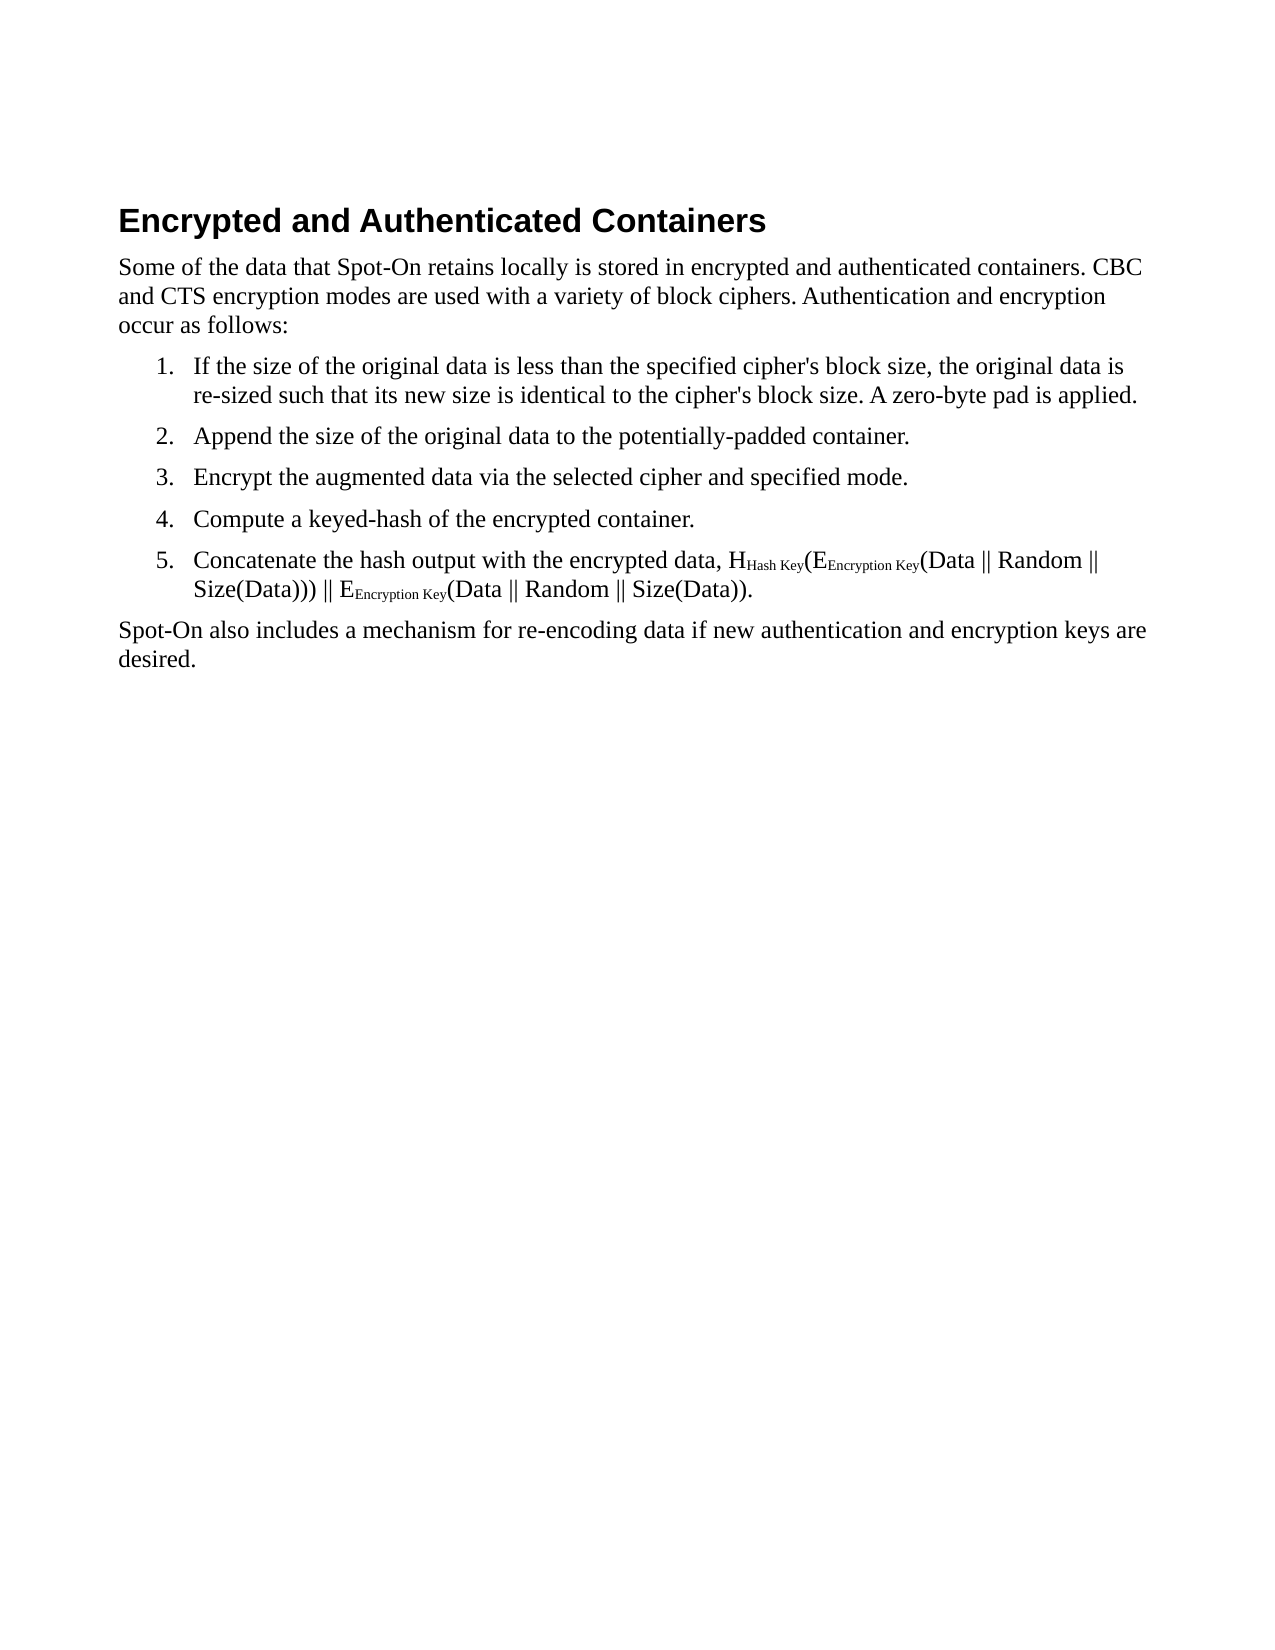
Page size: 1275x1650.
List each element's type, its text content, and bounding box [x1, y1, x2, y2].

list Concatenate the hash output with the encrypted data, HHash Key(EEncryption Key(Data || Random || Size(Data))) || EEncryption Key(Data || Random || Size(Data)). [156, 545, 1157, 602]
list Encrypt the augmented data via the selected cipher and specified mode. [156, 462, 1157, 491]
text Spot-On also includes a mechanism for re-encoding data if new authentication and encryption keys are desired. [118, 615, 1157, 672]
list Append the size of the original data to the potentially-padded container. [156, 421, 1157, 450]
text Some of the data that Spot-On retains locally is stored in encrypted and authenticated containers. CBC and CTS encryption modes are used with a variety of block ciphers. Authentication and encryption occur as follows: [118, 252, 1157, 339]
subtitle Encrypted and Authenticated Containers [118, 201, 1157, 240]
list Compute a keyed-hash of the encrypted container. [156, 504, 1157, 532]
list If the size of the original data is less than the specified cipher's block size, the original data is re-sized such that its new size is identical to the cipher's block size. A zero-byte pad is applied. [156, 351, 1157, 409]
